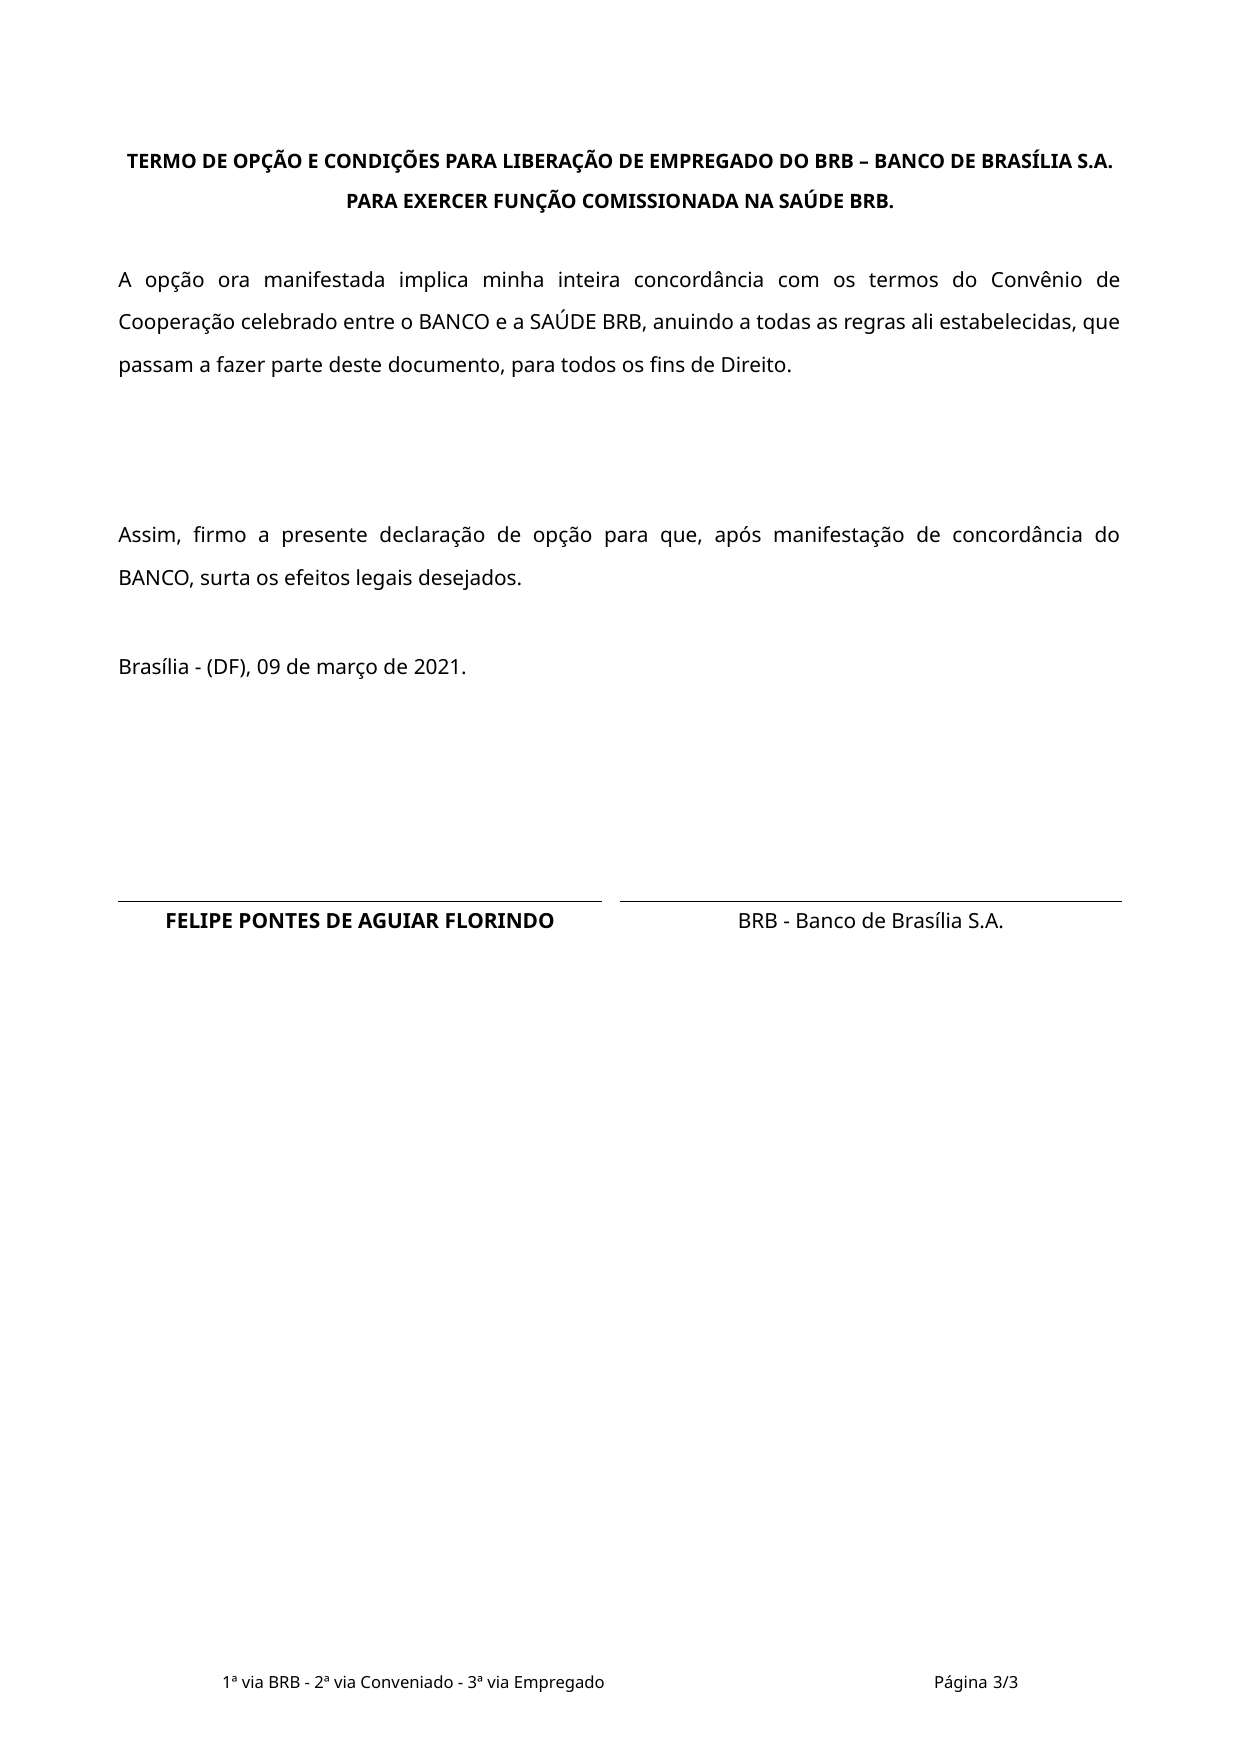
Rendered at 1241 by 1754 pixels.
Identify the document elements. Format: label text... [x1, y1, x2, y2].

table_header [118, 780, 602, 901]
text Assim, firmo a presente declaração de opção para que, após manifestação de concordância do BANCO, surta os efeitos legais desejados. [118, 520, 1122, 591]
text A opção ora manifestada implica minha inteira concordância com os termos do Convênio de Cooperação celebrado entre o BANCO e a SAÚDE BRB, anuindo a todas as regras ali estabelecidas, que passam a fazer parte deste documento, para todos os fins de Direito. [118, 265, 1122, 378]
table_cell BRB - Banco de Brasília S.A. [620, 902, 1122, 941]
table_cell FELIPE PONTES DE AGUIAR FLORINDO [118, 902, 602, 941]
text Brasília - (DF), 09 de março de 2021. [118, 652, 1122, 681]
table_header [620, 780, 1122, 901]
table_header [602, 780, 620, 901]
table_cell [602, 901, 620, 941]
